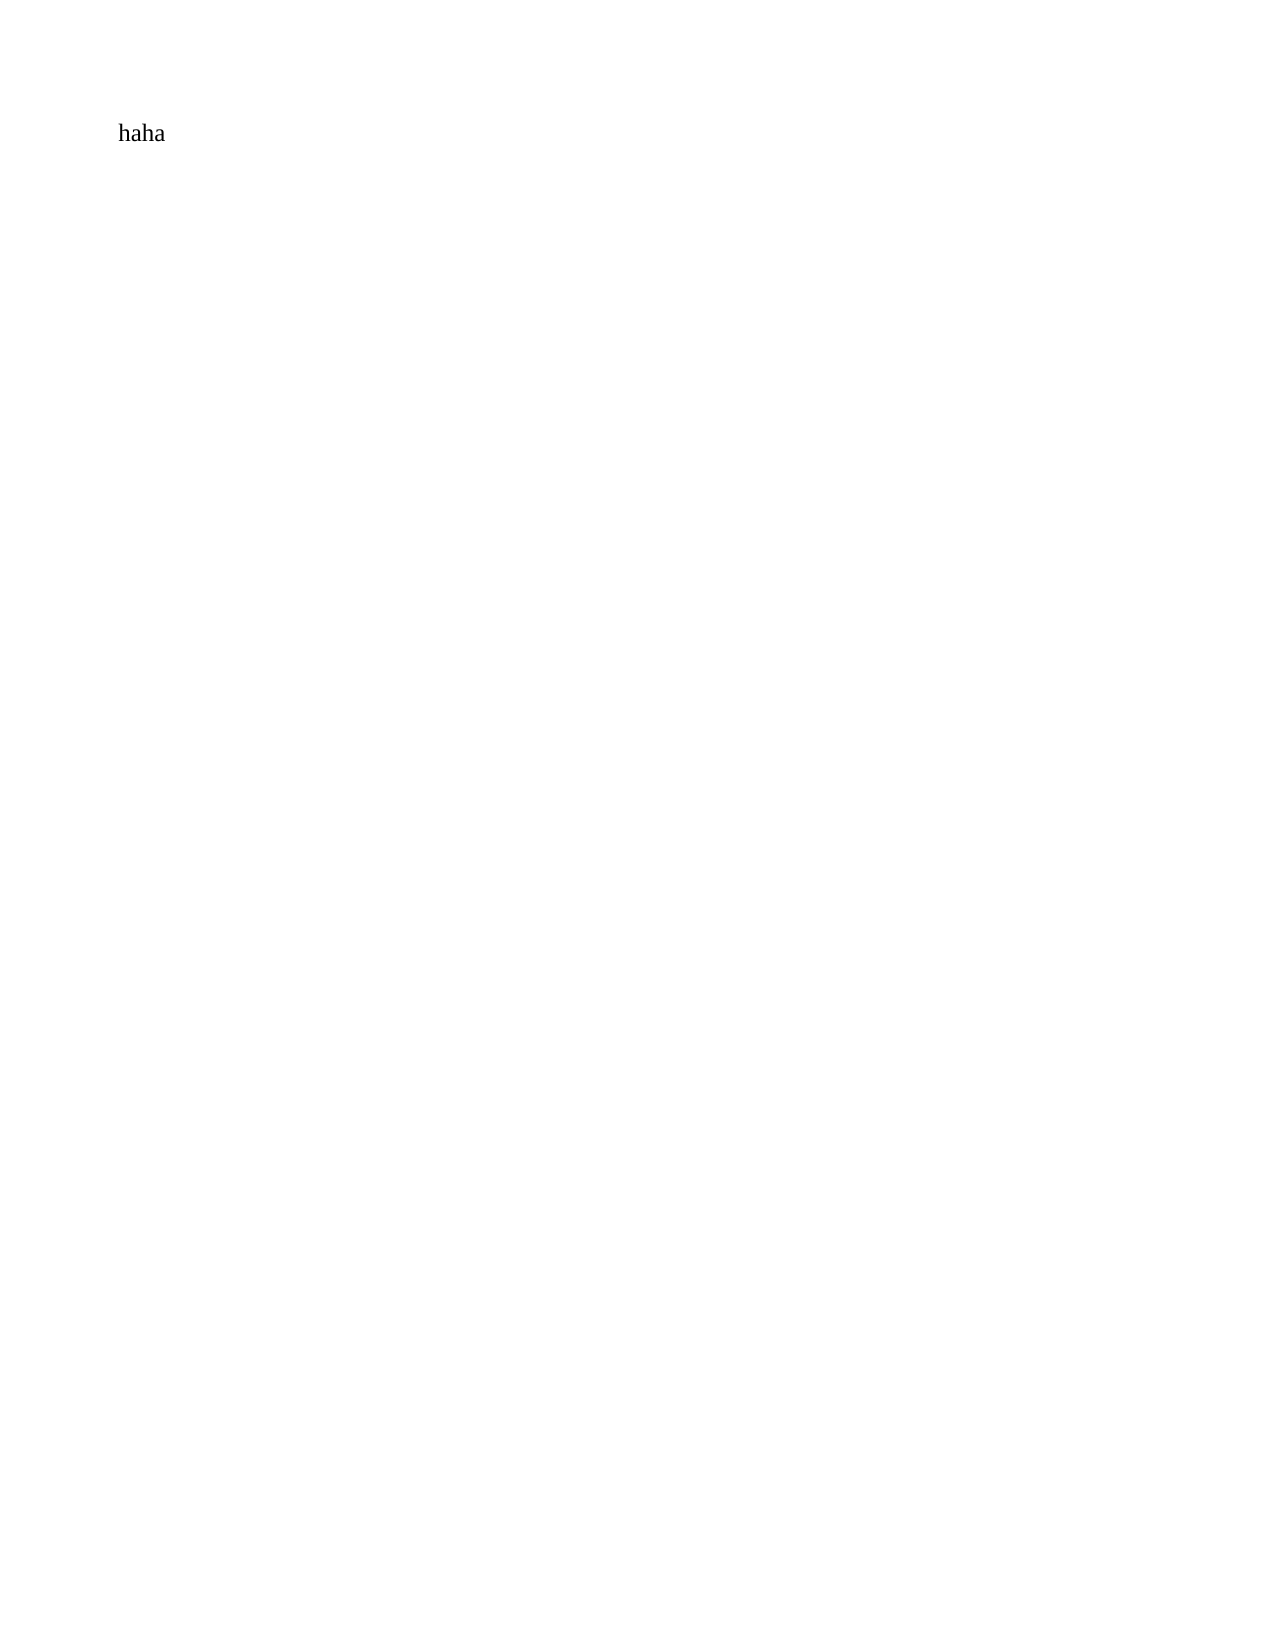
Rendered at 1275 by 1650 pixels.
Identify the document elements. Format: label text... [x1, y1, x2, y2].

text haha [118, 118, 1157, 147]
